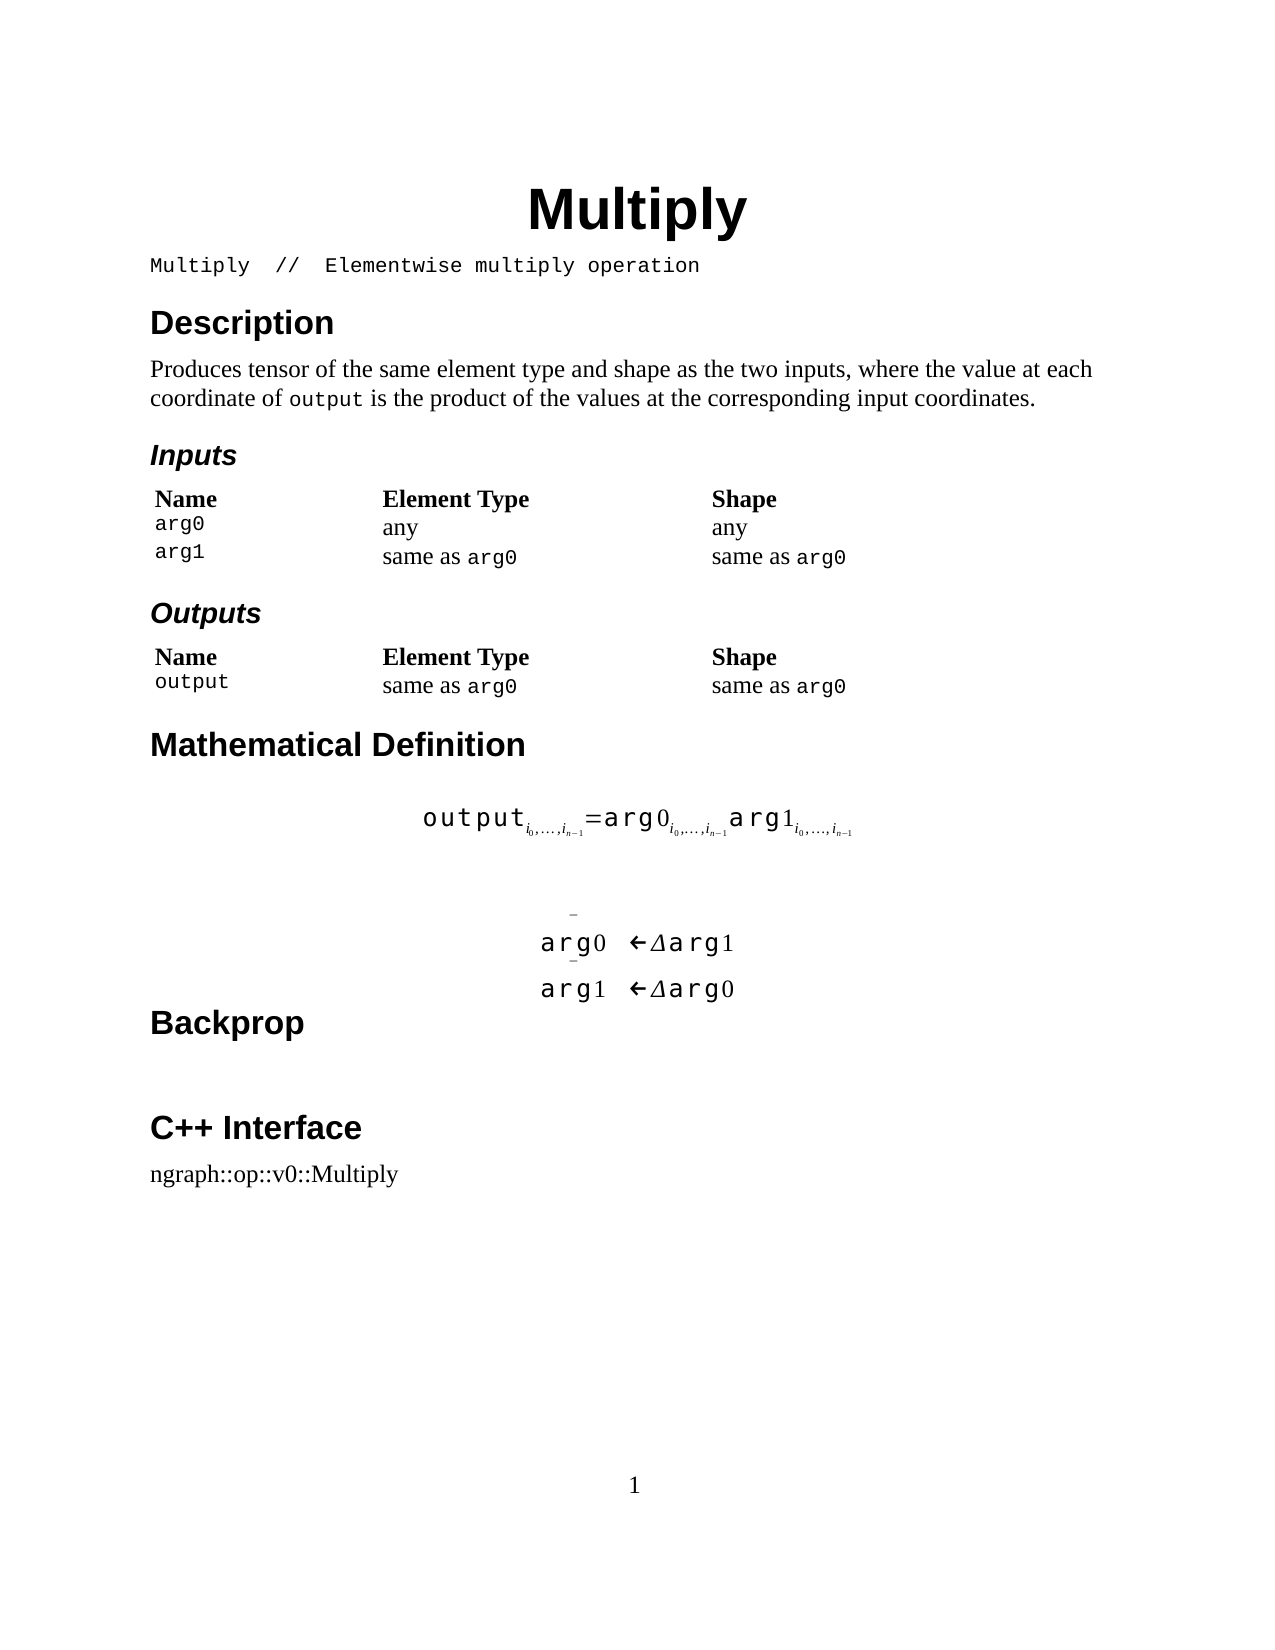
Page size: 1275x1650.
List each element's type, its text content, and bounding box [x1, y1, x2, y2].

table_header Element Type [378, 484, 707, 512]
subtitle Description [150, 303, 1125, 342]
table_header Shape [707, 484, 1125, 512]
table_cell same as arg0 [707, 671, 1125, 700]
table_cell output [150, 671, 378, 700]
subtitle Outputs [150, 596, 1125, 629]
table_cell same as arg0 [378, 671, 707, 700]
subtitle Inputs [150, 438, 1125, 471]
table_cell arg0 [150, 513, 378, 541]
table_cell any [707, 513, 1125, 541]
title Multiply [150, 175, 1125, 242]
table_cell same as arg0 [707, 541, 1125, 571]
subtitle C++ Interface [150, 1108, 1125, 1147]
subtitle Mathematical Definition [150, 725, 1125, 764]
table_header Name [150, 484, 378, 512]
table_header Name [150, 642, 378, 671]
table_header Shape [707, 642, 1125, 671]
text Multiply // Elementwise multiply operation [150, 254, 1125, 278]
table_cell same as arg0 [378, 541, 707, 571]
table_cell any [378, 513, 707, 541]
subtitle Backprop [150, 892, 1125, 1042]
table_header Element Type [378, 642, 707, 671]
text ngraph::op::v0::Multiply [150, 1159, 1125, 1188]
table_cell arg1 [150, 541, 378, 571]
text Produces tensor of the same element type and shape as the two inputs, where the value at each coordinate of output is the product of the values at the corresponding input coordinates. [150, 354, 1125, 413]
